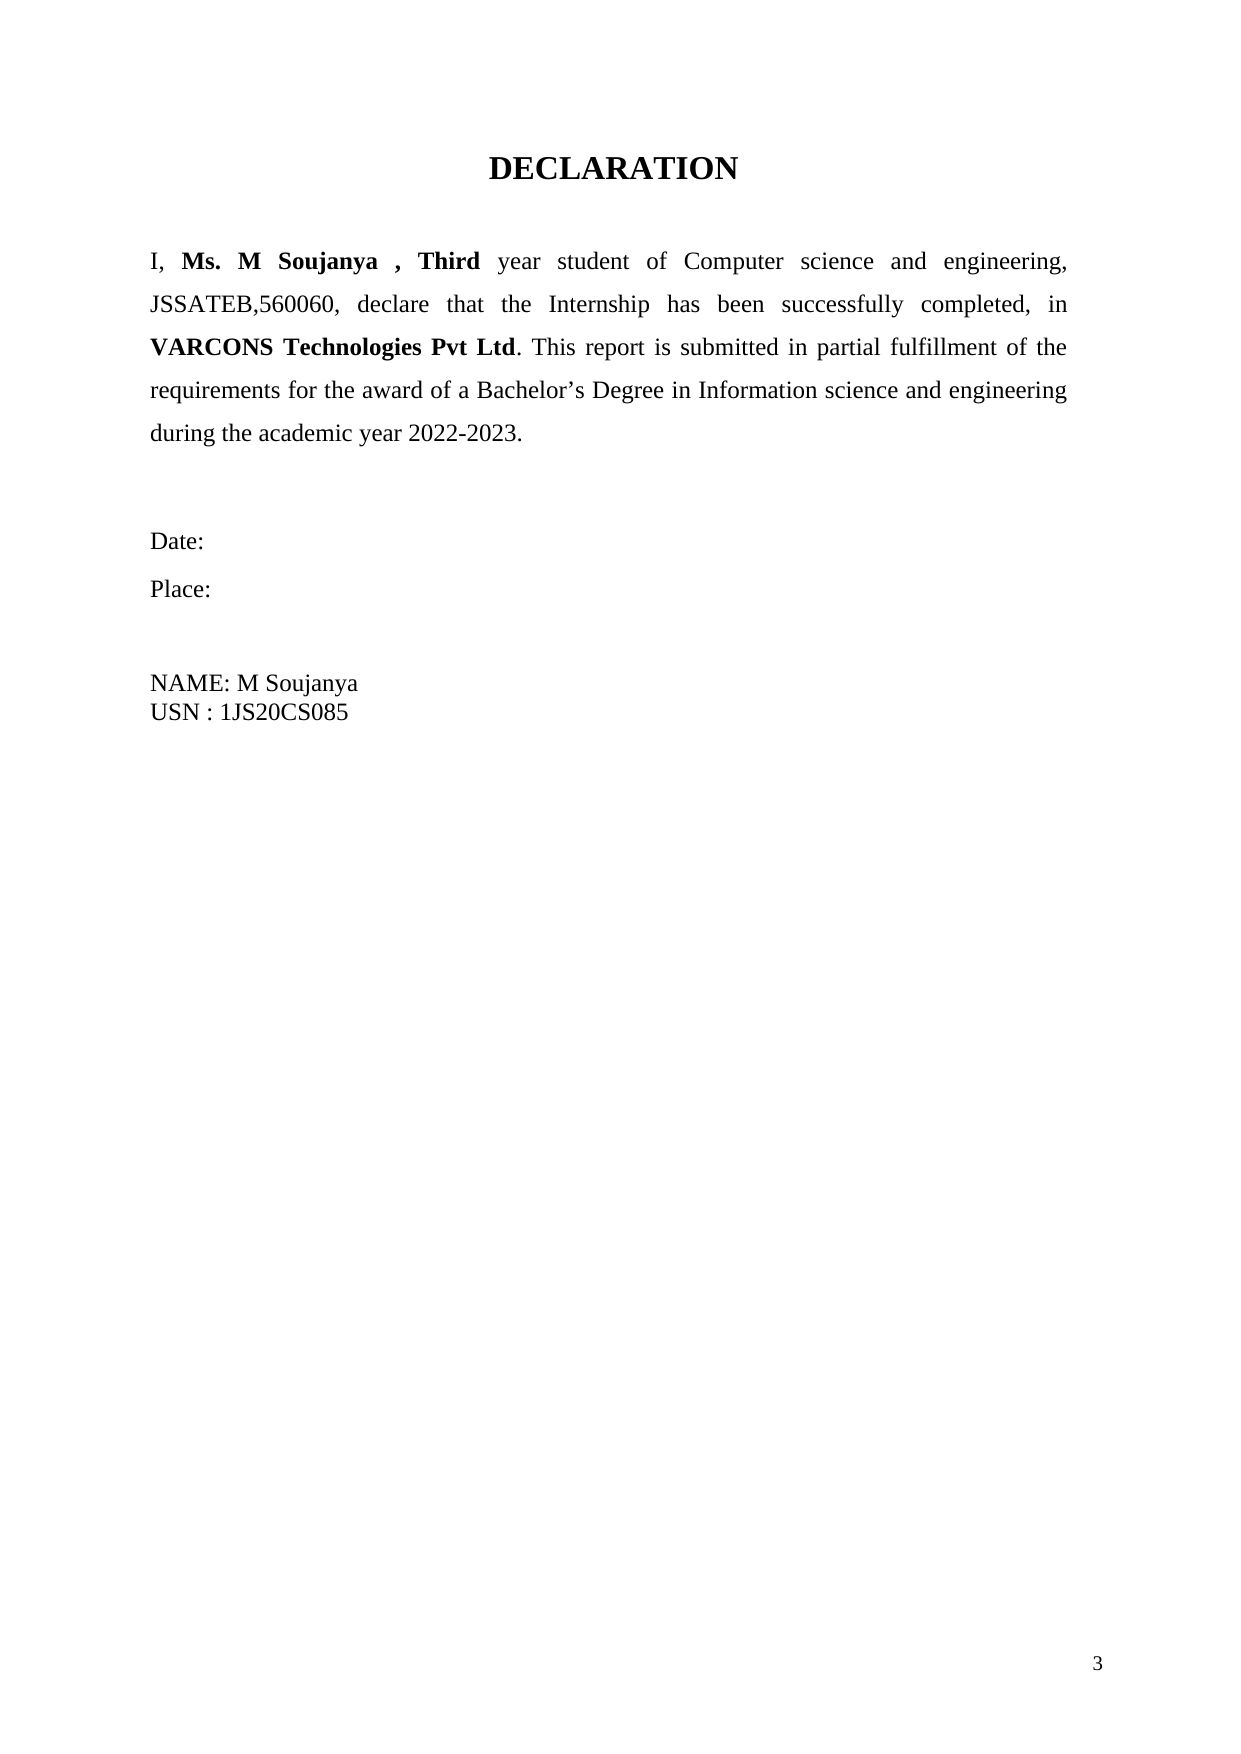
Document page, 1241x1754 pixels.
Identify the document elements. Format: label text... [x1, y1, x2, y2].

text I, Ms. M Soujanya , Third year student of Computer science and engineering, JSSATEB,560060, declare that the Internship has been successfully completed, in VARCONS Technologies Pvt Ltd. This report is submitted in partial fulfillment of the requirements for the award of a Bachelor’s Degree in Information science and engineering during the academic year 2022-2023. [150, 246, 1068, 447]
text Place: [150, 574, 1103, 603]
subtitle DECLARATION [282, 148, 945, 186]
text Date: [150, 526, 1103, 555]
text USN : 1JS20CS085 [150, 697, 1103, 726]
text NAME: M Soujanya [150, 668, 1103, 697]
